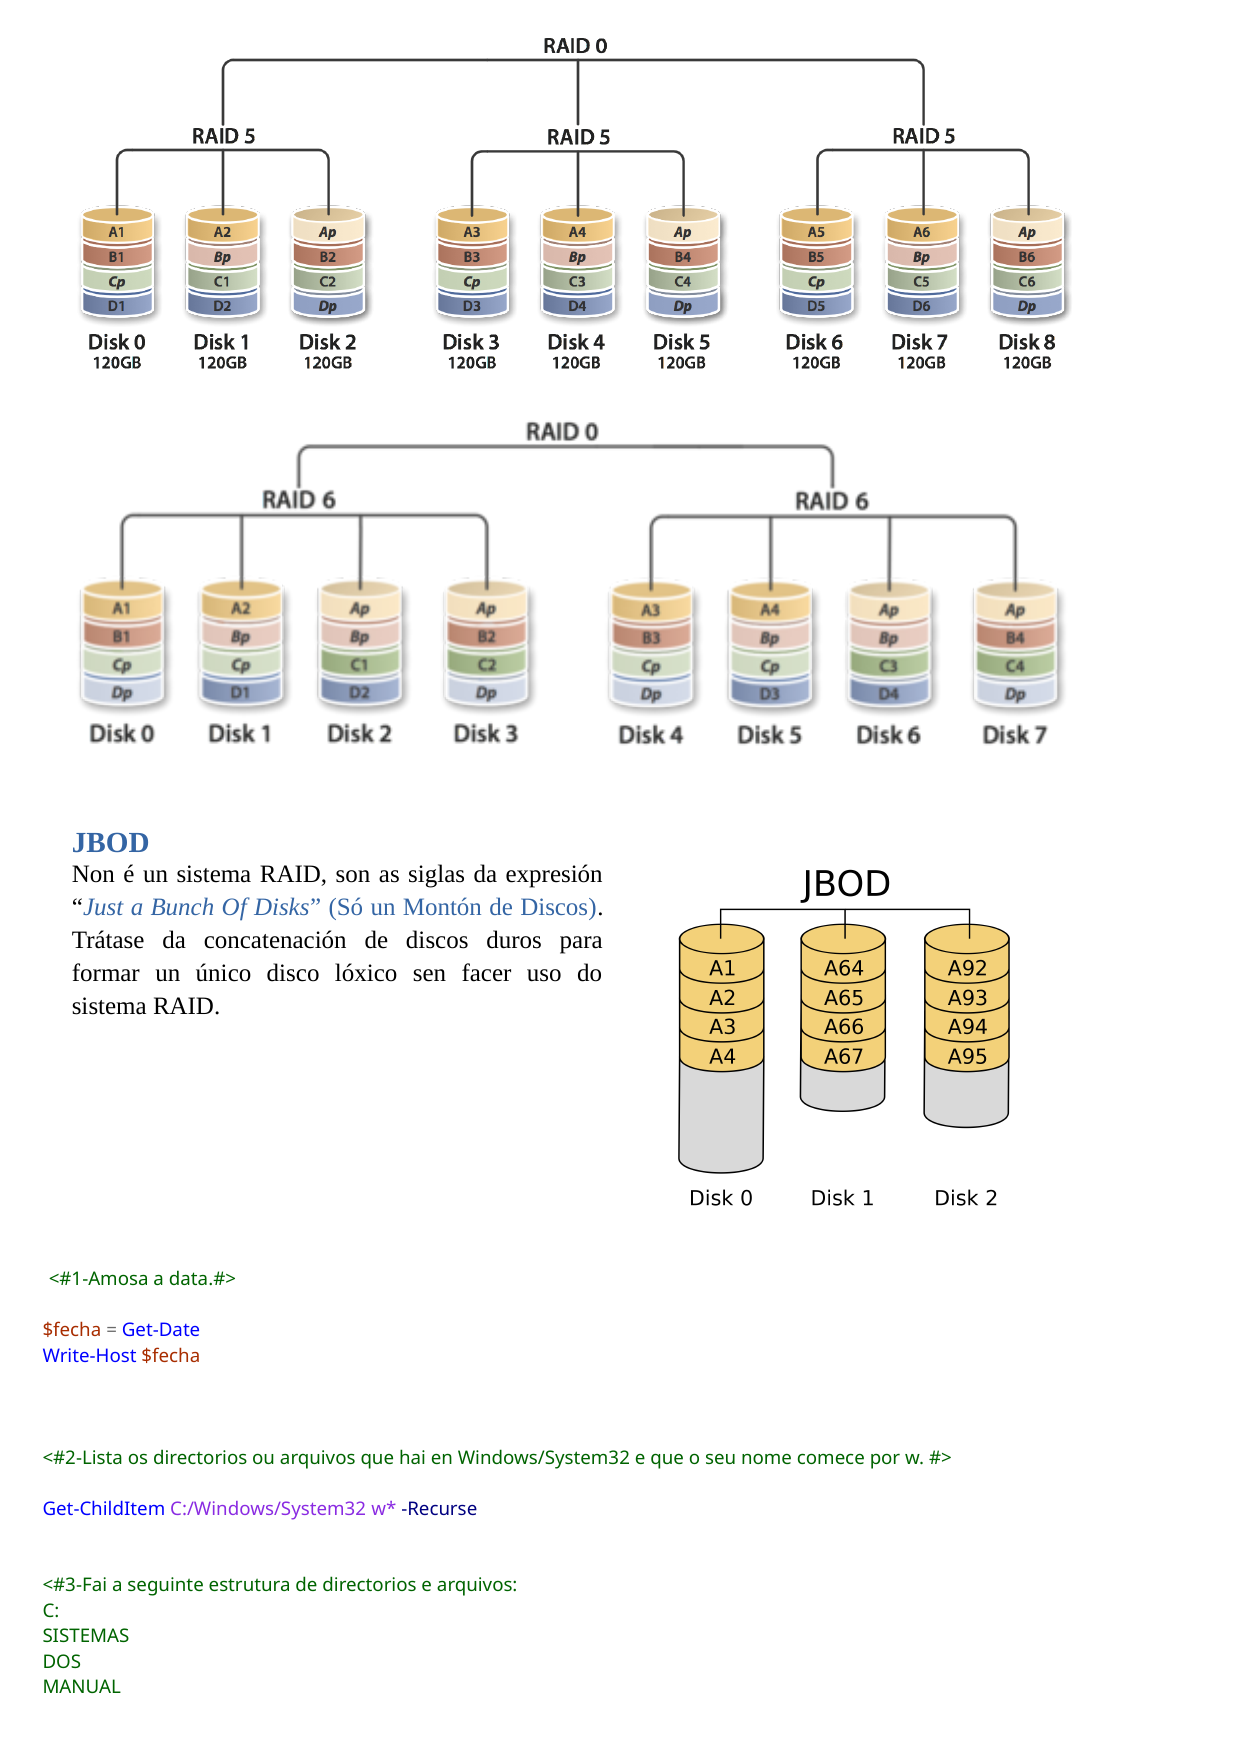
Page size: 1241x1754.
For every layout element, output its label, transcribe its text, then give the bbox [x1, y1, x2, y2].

text <#2-Lista os directorios ou arquivos que hai en Windows/System32 e que o seu nome comece por w. #> [42, 1444, 1194, 1469]
text C: [42, 1597, 1194, 1623]
picture [662, 859, 1028, 1225]
picture [71, 34, 1077, 377]
text $fecha = Get-Date [42, 1316, 1194, 1342]
text Get-ChildItem C:/Windows/System32 w* -Recurse [42, 1495, 1194, 1521]
text Non é un sistema RAID, son as siglas da expresión “Just a Bunch Of Disks” (Só un Montón de Discos). Trátase da concatenación de discos duros para formar un único disco lóxico sen facer uso do sistema RAID. [72, 859, 603, 1020]
subtitle JBOD [72, 826, 1194, 859]
picture [71, 413, 1072, 756]
text MANUAL [42, 1674, 1194, 1699]
text <#1-Amosa a data.#> [42, 1262, 1194, 1291]
text <#3-Fai a seguinte estrutura de directorios e arquivos: [42, 1572, 1194, 1597]
text SISTEMAS [42, 1623, 1194, 1648]
text DOS [42, 1648, 1194, 1674]
text Write-Host $fecha [42, 1342, 1194, 1367]
